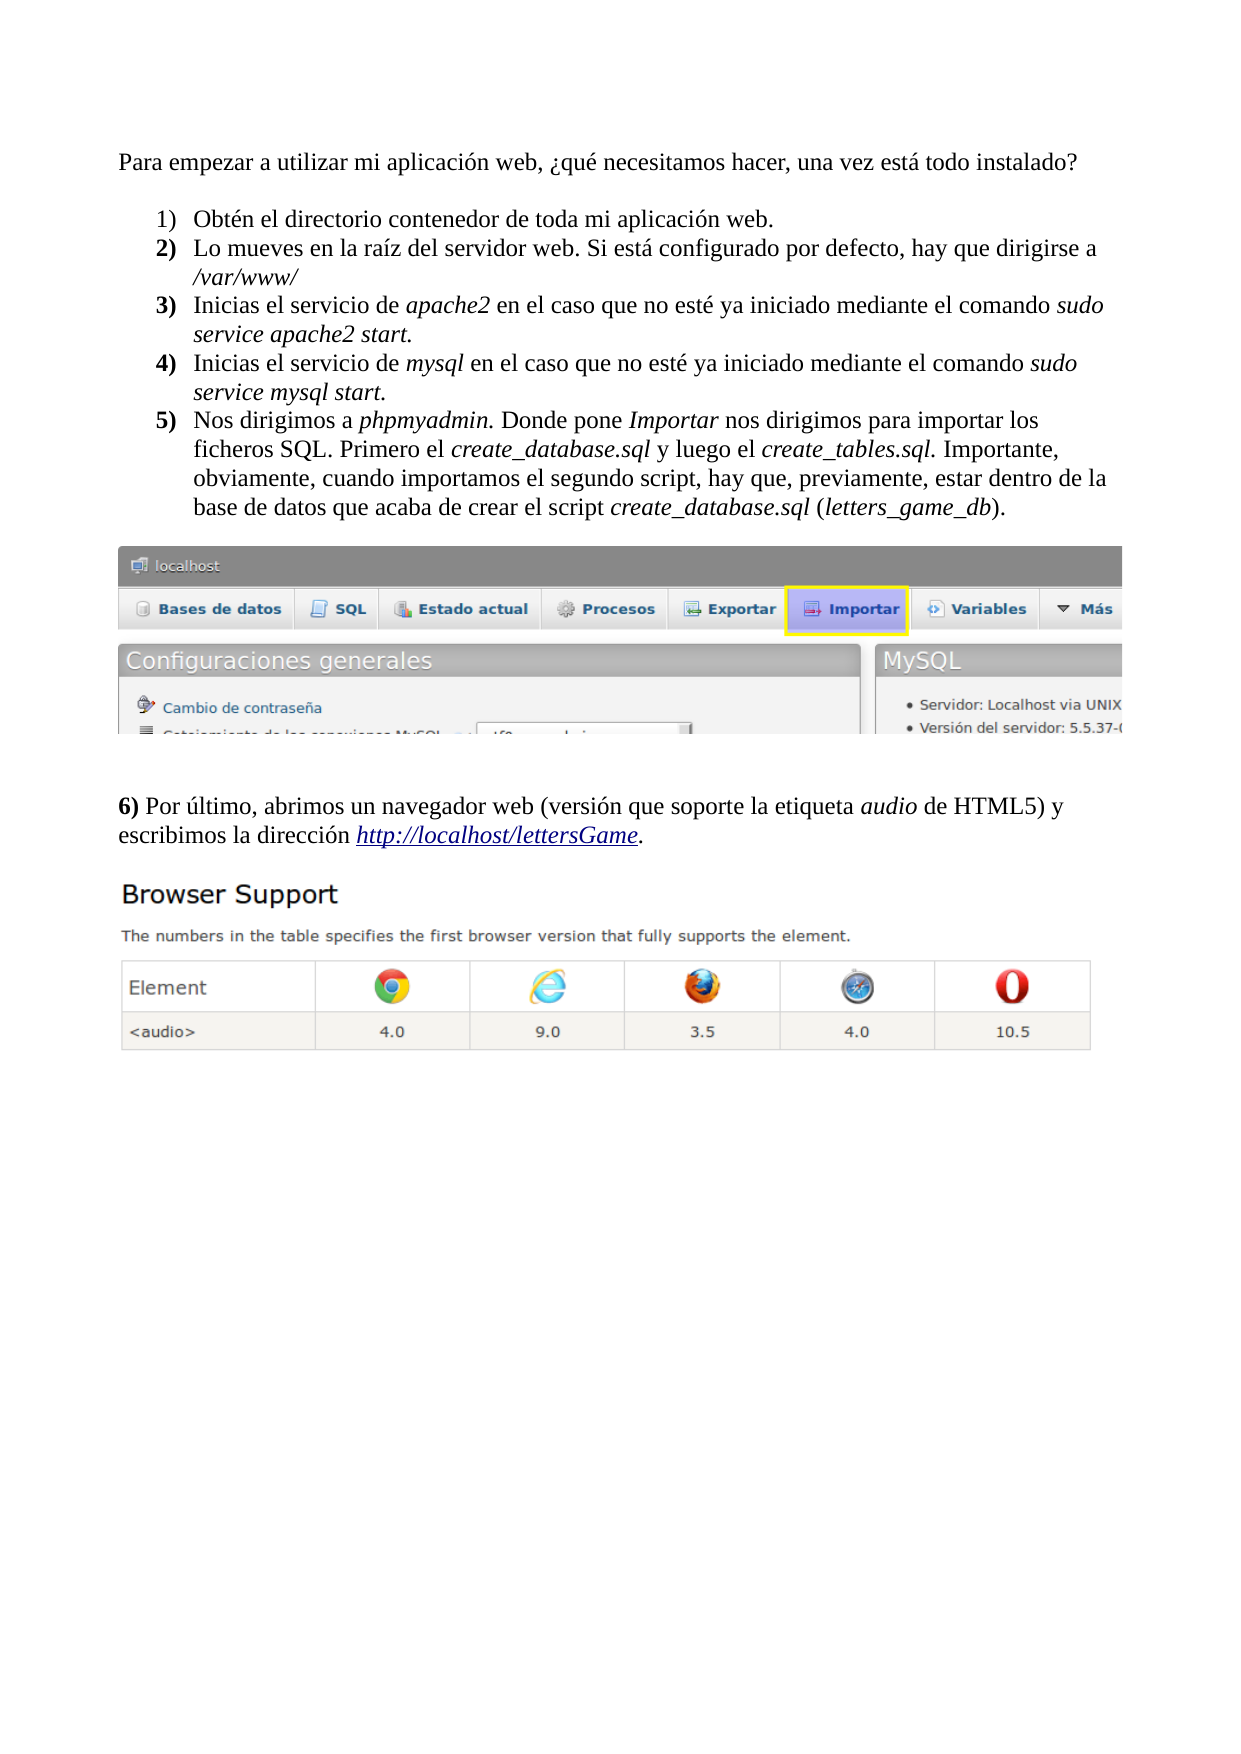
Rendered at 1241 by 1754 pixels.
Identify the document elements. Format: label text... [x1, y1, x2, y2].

list Nos dirigimos a phpmyadmin. Donde pone Importar nos dirigimos para importar los ficheros SQL. Primero el create_database.sql y luego el create_tables.sql. Importante, obviamente, cuando importamos el segundo script, hay que, previamente, estar dentro de la base de datos que acaba de crear el script create_database.sql (letters_game_db). [156, 406, 1122, 521]
list Inicias el servicio de mysql en el caso que no esté ya iniciado mediante el comando sudo service mysql start. [156, 348, 1122, 406]
text Para empezar a utilizar mi aplicación web, ¿qué necesitamos hacer, una vez está todo instalado? [118, 147, 1122, 176]
text 6) Por último, abrimos un navegador web (versión que soporte la etiqueta audio de HTML5) y escribimos la dirección http://localhost/lettersGame. [118, 791, 1122, 848]
list Lo mueves en la raíz del servidor web. Si está configurado por defecto, hay que dirigirse a /var/www/ [156, 233, 1122, 291]
list Obtén el directorio contenedor de toda mi aplicación web. [156, 204, 1122, 233]
picture [99, 868, 1103, 1074]
list Inicias el servicio de apache2 en el caso que no esté ya iniciado mediante el comando sudo service apache2 start. [156, 291, 1122, 348]
picture [118, 546, 1123, 734]
